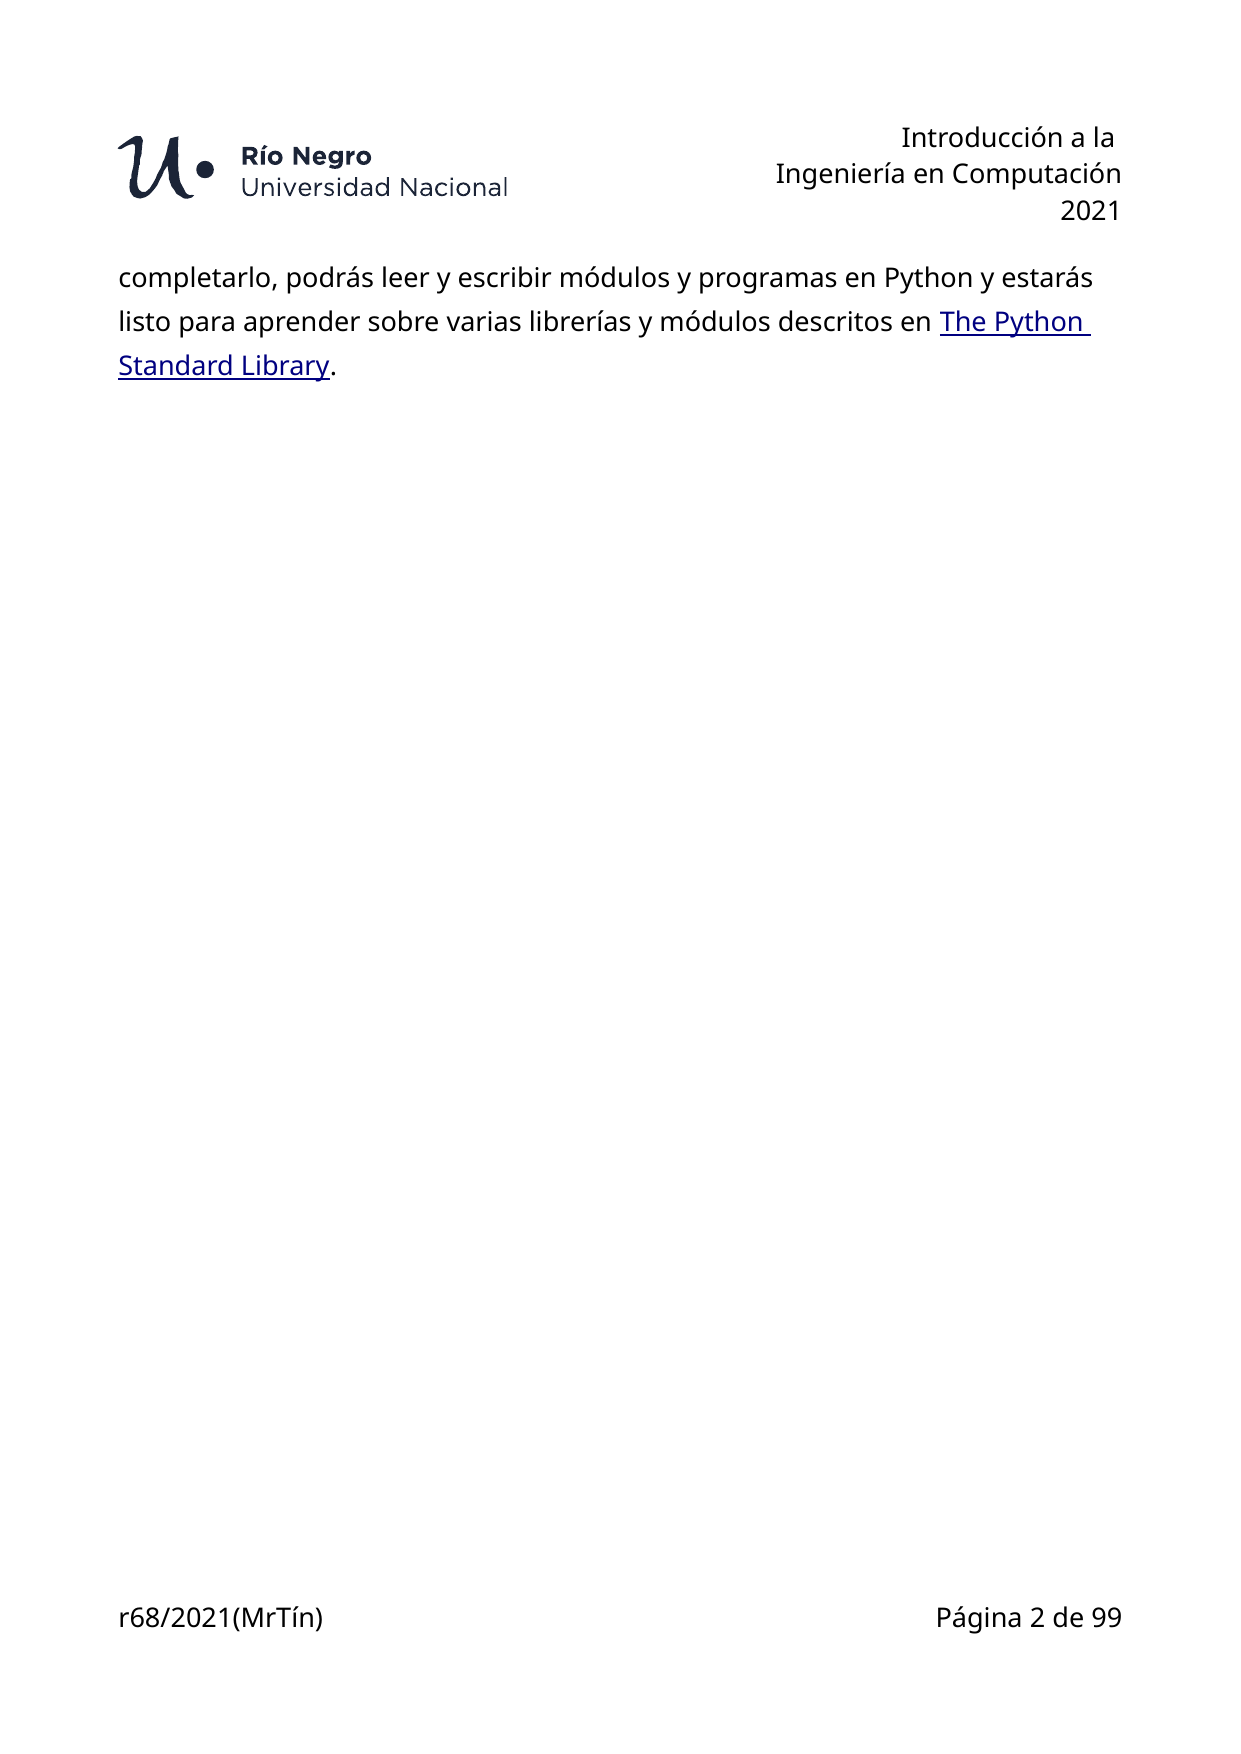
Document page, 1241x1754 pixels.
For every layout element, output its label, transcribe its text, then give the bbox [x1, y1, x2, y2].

text completarlo, podrás leer y escribir módulos y programas en Python y estarás listo para aprender sobre varias librerías y módulos descritos en The Python Standard Library. [118, 258, 1122, 383]
